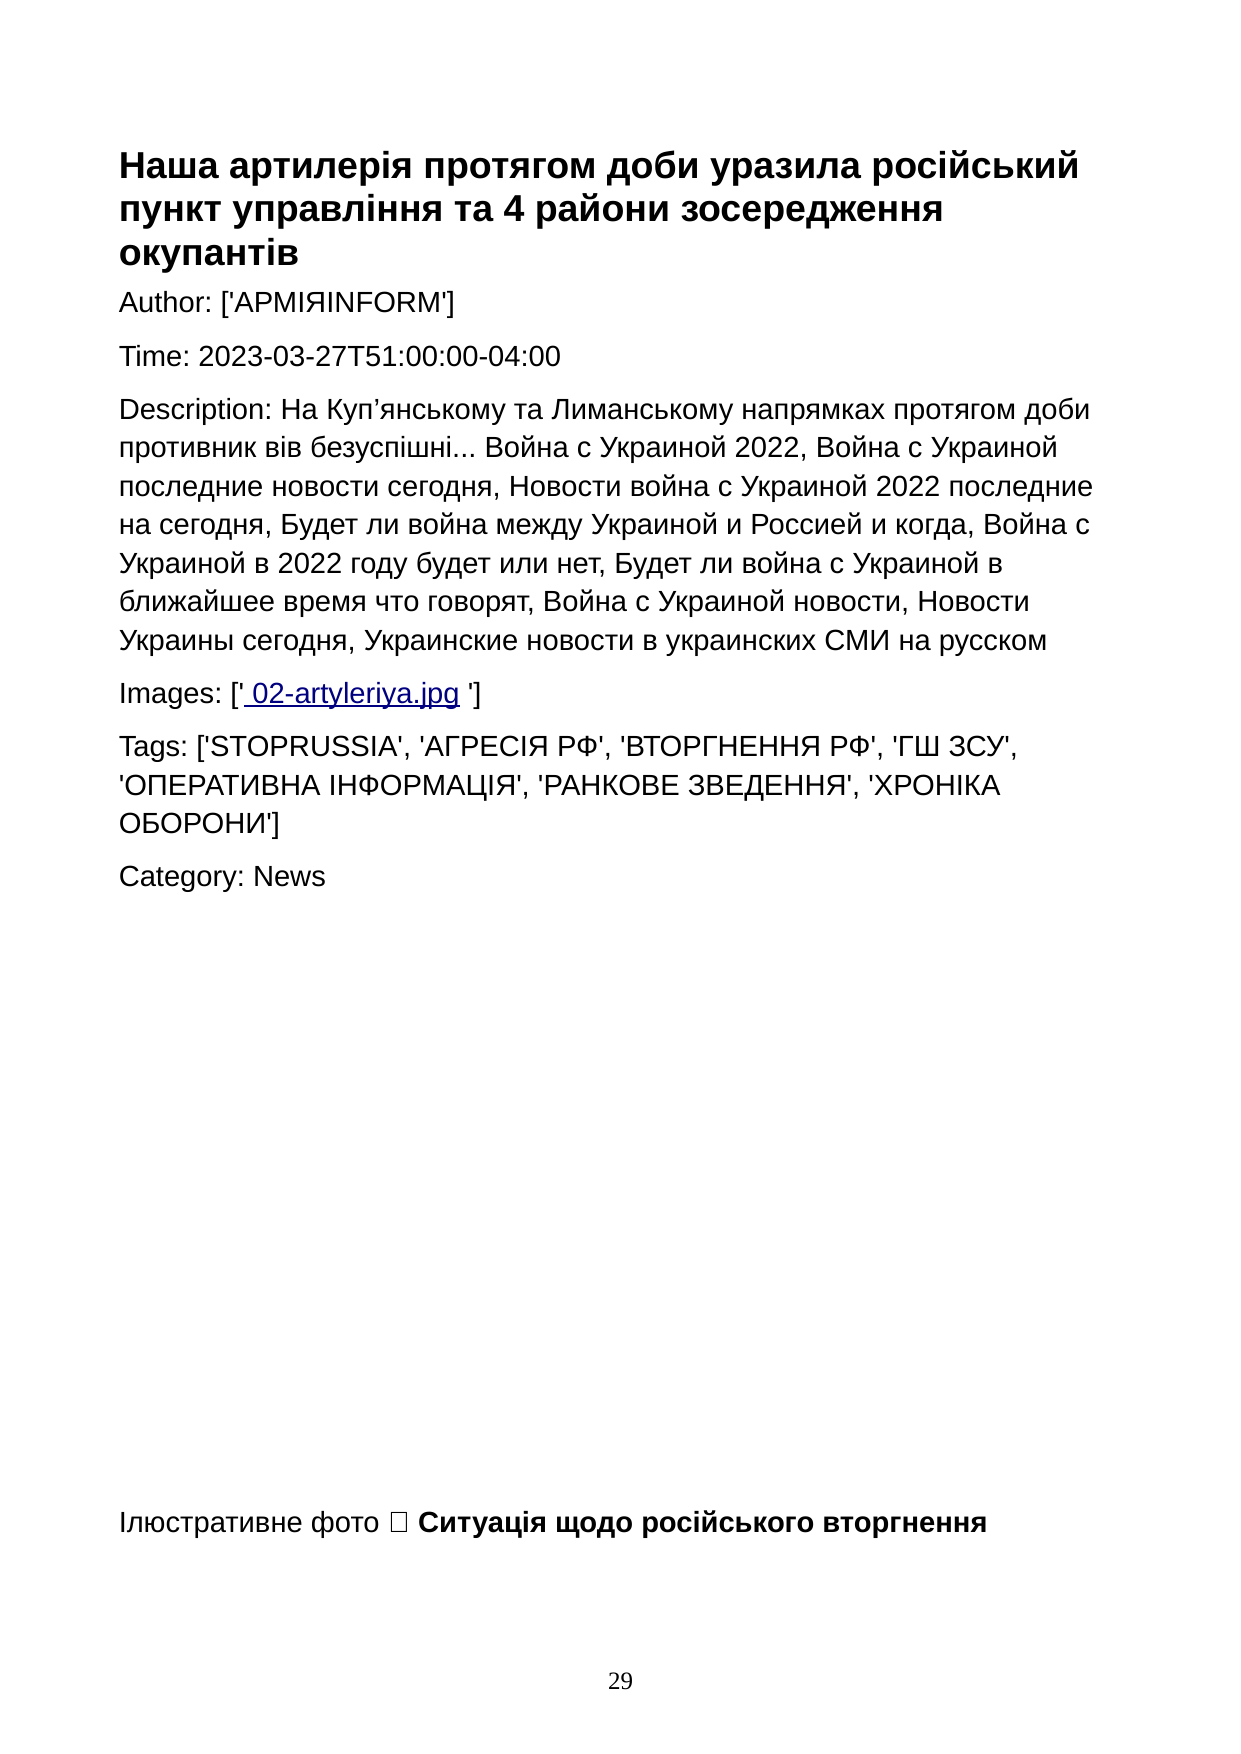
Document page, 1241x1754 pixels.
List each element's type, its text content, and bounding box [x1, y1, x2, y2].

text Tags: ['STOPRUSSIA', 'АГРЕСІЯ РФ', 'ВТОРГНЕННЯ РФ', 'ГШ ЗСУ', 'ОПЕРАТИВНА ІНФОРМАЦІЯ', 'РАНКОВЕ ЗВЕДЕННЯ', 'ХРОНІКА ОБОРОНИ'] [118, 729, 1122, 840]
text Author: ['АРМІЯINFORM'] [118, 285, 1122, 319]
text Ілюстративне фото 🔥 Ситуація щодо російського вторгнення [118, 912, 1122, 1538]
subtitle Наша артилерія протягом доби уразила російський пункт управління та 4 райони зосередження окупантів [118, 143, 1122, 273]
text Images: [' 02-artyleriya.jpg '] [118, 676, 1122, 709]
text Description: На Куп’янському та Лиманському напрямках протягом доби противник вів безуспішні... Война с Украиной 2022, Война с Украиной последние новости сегодня, Новости война с Украиной 2022 последние на сегодня, Будет ли война между Украиной и Россией и когда, Война с Украиной в 2022 году будет или нет, Будет ли война с Украиной в ближайшее время что говорят, Война с Украиной новости, Новости Украины сегодня, Украинские новости в украинских СМИ на русском [118, 392, 1122, 656]
text Category: News [118, 859, 1122, 893]
text Time: 2023-03-27T51:00:00-04:00 [118, 338, 1122, 372]
